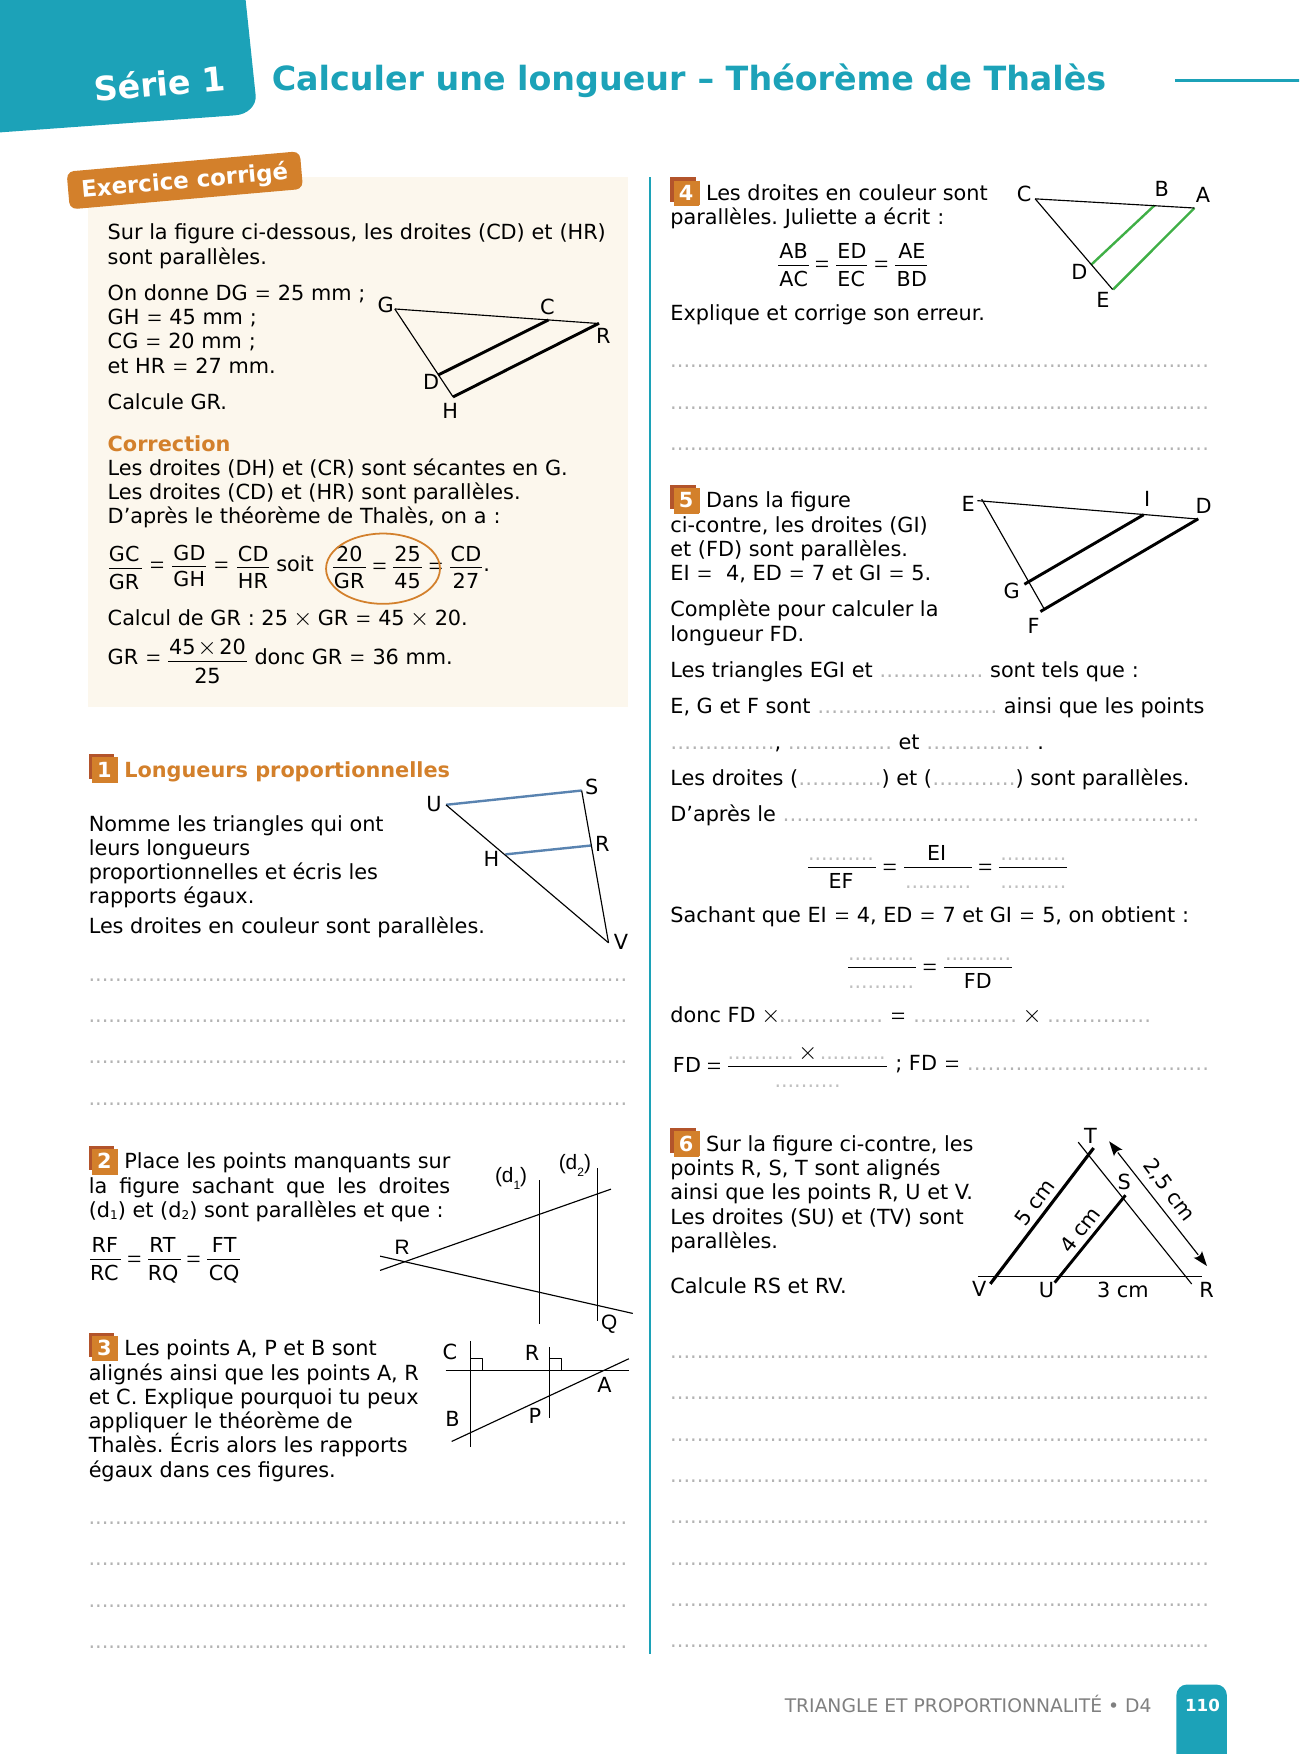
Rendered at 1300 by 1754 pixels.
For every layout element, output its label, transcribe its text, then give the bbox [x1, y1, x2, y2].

text D’après le théorème de Thalès, on a : [107, 504, 609, 529]
subtitle Les droites en couleur sont parallèles. Juliette a écrit : [670, 177, 1092, 229]
subtitle Sur la figure ci-contre, les points R, S, T sont alignés ainsi que les points R, U et V. Les droites (SU) et (TV) sont parallèles. [670, 1128, 1022, 1253]
subtitle E, G et F sont …………………….. ainsi que les points [670, 694, 1211, 718]
text Les droites (DH) et (CR) sont sécantes en G. [107, 456, 609, 480]
text ==soit . [328, 541, 438, 594]
subtitle Place les points manquants sur la figure sachant que les droites (d1) et (d2) sont parallèles et que : [88, 1146, 629, 1222]
subtitle Sachant que EI = 4, ED = 7 et GI = 5, on obtient : [670, 850, 1211, 927]
text Nomme les triangles qui ont leurs longueurs proportionnelles et écris les rapports égaux. [88, 812, 404, 909]
subtitle Les droites (…………) et (…………) sont parallèles. [670, 766, 1211, 791]
text ==soit . [422, 541, 609, 594]
subtitle ……………, …………… et …………… . [670, 730, 1211, 754]
text On donne DG = 25 mm ; GH = 45 mm ; CG = 20 mm ; et HR = 27 mm. [107, 281, 609, 378]
text Calcule GR. [107, 390, 609, 414]
subtitle Les triangles EGI et …………… sont tels que : [670, 658, 1211, 682]
subtitle Dans la figure ci‑contre, les droites (GI) et (FD) sont parallèles. EI = 4, ED = 7 et GI = 5. [670, 485, 1211, 586]
text Les droites en couleur sont parallèles. [88, 914, 601, 939]
subtitle D’après le …………………………………………………… [670, 802, 1211, 827]
text GR =donc GR = 36 mm. [107, 636, 609, 688]
text ==soit . [107, 541, 344, 594]
text Sur la figure ci-dessous, les droites (CD) et (HR) sont parallèles. [107, 220, 609, 269]
subtitle ; FD = …………………………..… [670, 1051, 1211, 1075]
subtitle Complète pour calculer la longueur FD. [670, 597, 1211, 646]
subtitle Calcule RS et RV. [670, 1274, 1211, 1298]
subtitle Longueurs proportionnelles [114, 754, 629, 782]
subtitle Explique et corrige son erreur. [670, 301, 1211, 325]
text Les droites (CD) et (HR) sont parallèles. [107, 480, 609, 504]
subtitle donc FD ×…………… = …………… × …………… [670, 963, 1211, 1027]
text Correction [107, 432, 609, 456]
text Calcul de GR : 25 × GR = 45 × 20. [107, 606, 609, 630]
subtitle Les points A, P et B sont alignés ainsi que les points A, R et C. Explique pourquoi tu peux appliquer le théorème de Thalès. Écris alors les rapports égaux dans ces figures. [88, 1333, 428, 1482]
